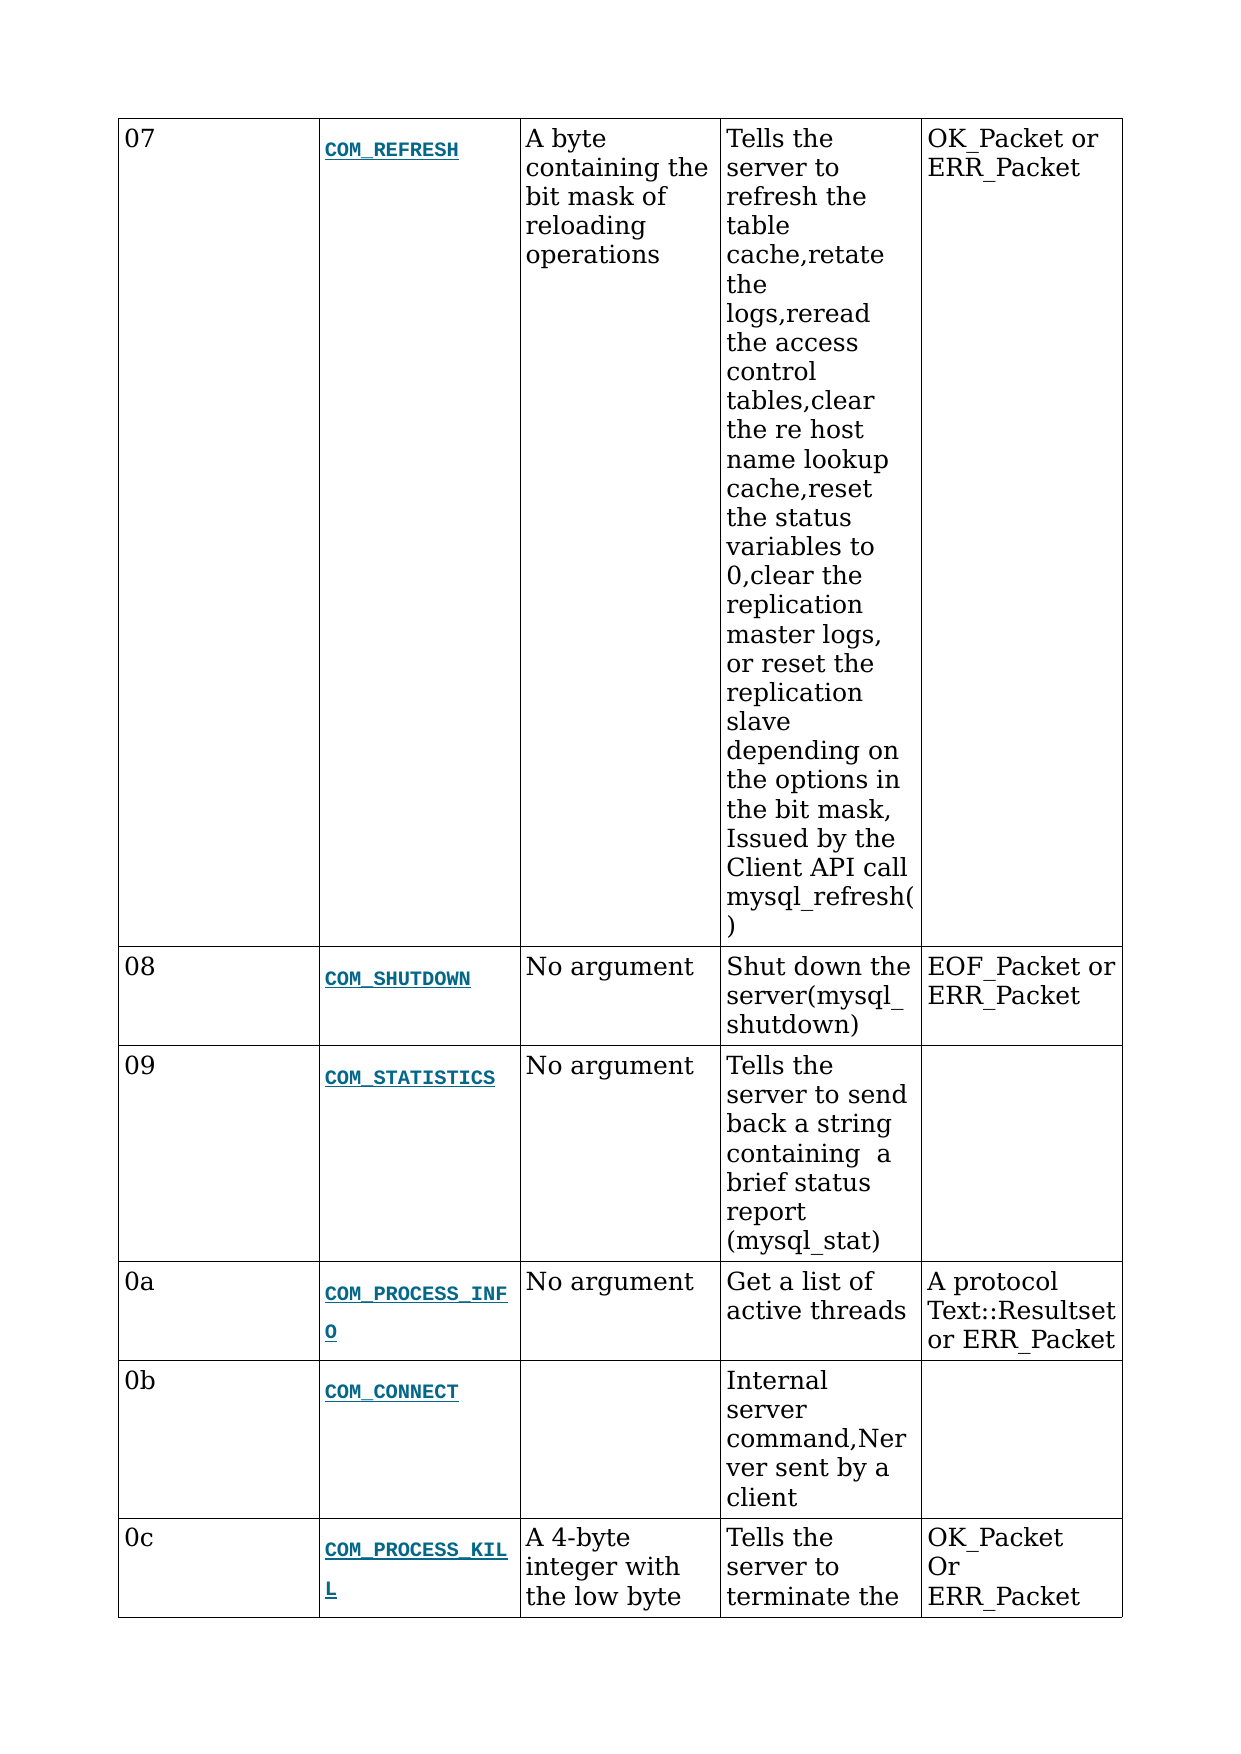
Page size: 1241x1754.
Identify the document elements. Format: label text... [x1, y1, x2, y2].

table_cell Shut down the server(mysql_shutdown) [721, 947, 921, 1045]
table_cell [922, 1361, 1122, 1518]
table_cell 09 [119, 1046, 319, 1261]
table_cell COM_REFRESH [320, 119, 520, 946]
table_cell Tells the server to send back a string containing a brief status report (mysql_stat) [721, 1046, 921, 1261]
table_cell Tells the server to refresh the table cache,retate the logs,reread the access control tables,clear the re host name lookup cache,reset the status variables to 0,clear the replication master logs, or reset the replication slave depending on the options in the bit mask, Issued by the Client API call mysql_refresh() [721, 119, 921, 946]
table_cell No argument [521, 947, 720, 1045]
table_cell 07 [119, 119, 319, 946]
table_cell COM_CONNECT [320, 1361, 520, 1518]
table_cell 08 [119, 947, 319, 1045]
table_cell 0c [119, 1519, 319, 1617]
table_cell COM_PROCESS_KILL [320, 1519, 520, 1617]
table_cell 0b [119, 1361, 319, 1518]
table_cell COM_STATISTICS [320, 1046, 520, 1261]
table_cell A 4-byte integer with the low byte [521, 1519, 720, 1617]
table_cell EOF_Packet or ERR_Packet [922, 947, 1122, 1045]
table_cell [521, 1361, 720, 1518]
table_cell Internal server command,Nerver sent by a client [721, 1361, 921, 1518]
table_cell A byte containing the bit mask of reloading operations [521, 119, 720, 946]
table_cell Get a list of active threads [721, 1262, 921, 1360]
table_cell COM_PROCESS_INFO [320, 1262, 520, 1360]
table_cell OK_Packet Or ERR_Packet [922, 1519, 1122, 1617]
table_cell COM_SHUTDOWN [320, 947, 520, 1045]
table_cell 0a [119, 1262, 319, 1360]
table_cell [922, 1046, 1122, 1261]
table_cell Tells the server to terminate the [721, 1519, 921, 1617]
table_cell OK_Packet or ERR_Packet [922, 119, 1122, 946]
table_cell No argument [521, 1046, 720, 1261]
table_cell No argument [521, 1262, 720, 1360]
table_cell A protocol Text::Resultset or ERR_Packet [922, 1262, 1122, 1360]
